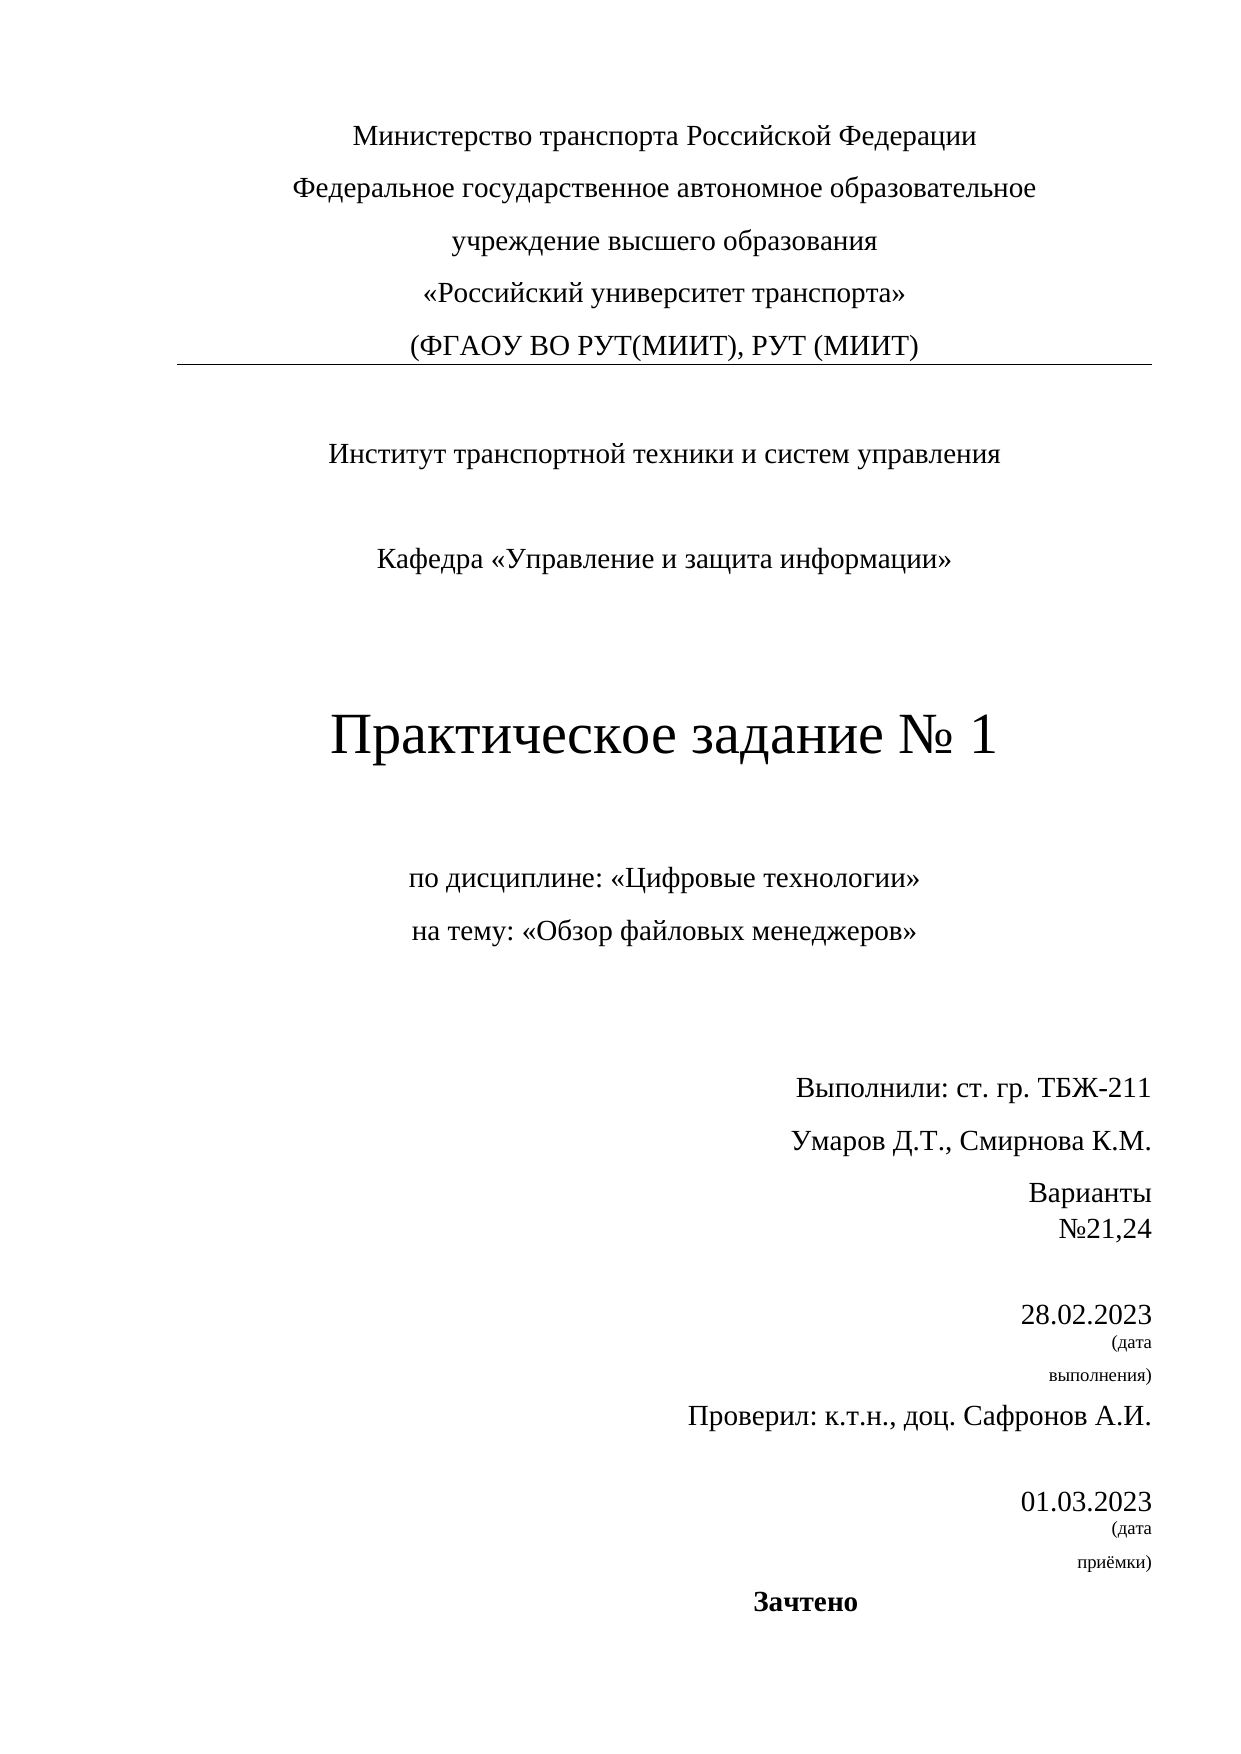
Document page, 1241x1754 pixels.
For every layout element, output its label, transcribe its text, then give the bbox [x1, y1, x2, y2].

text Практическое задание № 1 [177, 699, 1152, 766]
text Выполнили: ст. гр. ТБЖ-211 [679, 1070, 1152, 1104]
text на тему: «Обзор файловых менеджеров» [177, 913, 1152, 946]
text Институт транспортной техники и систем управления [177, 436, 1152, 470]
text 01.03.2023 [753, 1450, 1152, 1517]
text 28.02.2023 [753, 1263, 1152, 1331]
text Умаров Д.Т., Смирнова К.М. [753, 1123, 1152, 1156]
text Варианты №21,24 [753, 1175, 1152, 1244]
text Зачтено [753, 1584, 1152, 1618]
text Министерство транспорта Российской Федерации [177, 118, 1152, 152]
text Кафедра «Управление и защита информации» [177, 541, 1152, 575]
text (дата выполнения) [753, 1331, 1152, 1398]
text (ФГАОУ ВО РУТ(МИИТ), РУТ (МИИТ) [177, 328, 1152, 364]
text Проверил: к.т.н., доц. Сафронов А.И. [679, 1398, 1152, 1431]
text (дата приёмки) [753, 1517, 1152, 1584]
text учреждение высшего образования [177, 223, 1152, 257]
text Федеральное государственное автономное образовательное [177, 171, 1152, 204]
text по дисциплине: «Цифровые технологии» [177, 860, 1152, 894]
text «Российский университет транспорта» [177, 276, 1152, 309]
